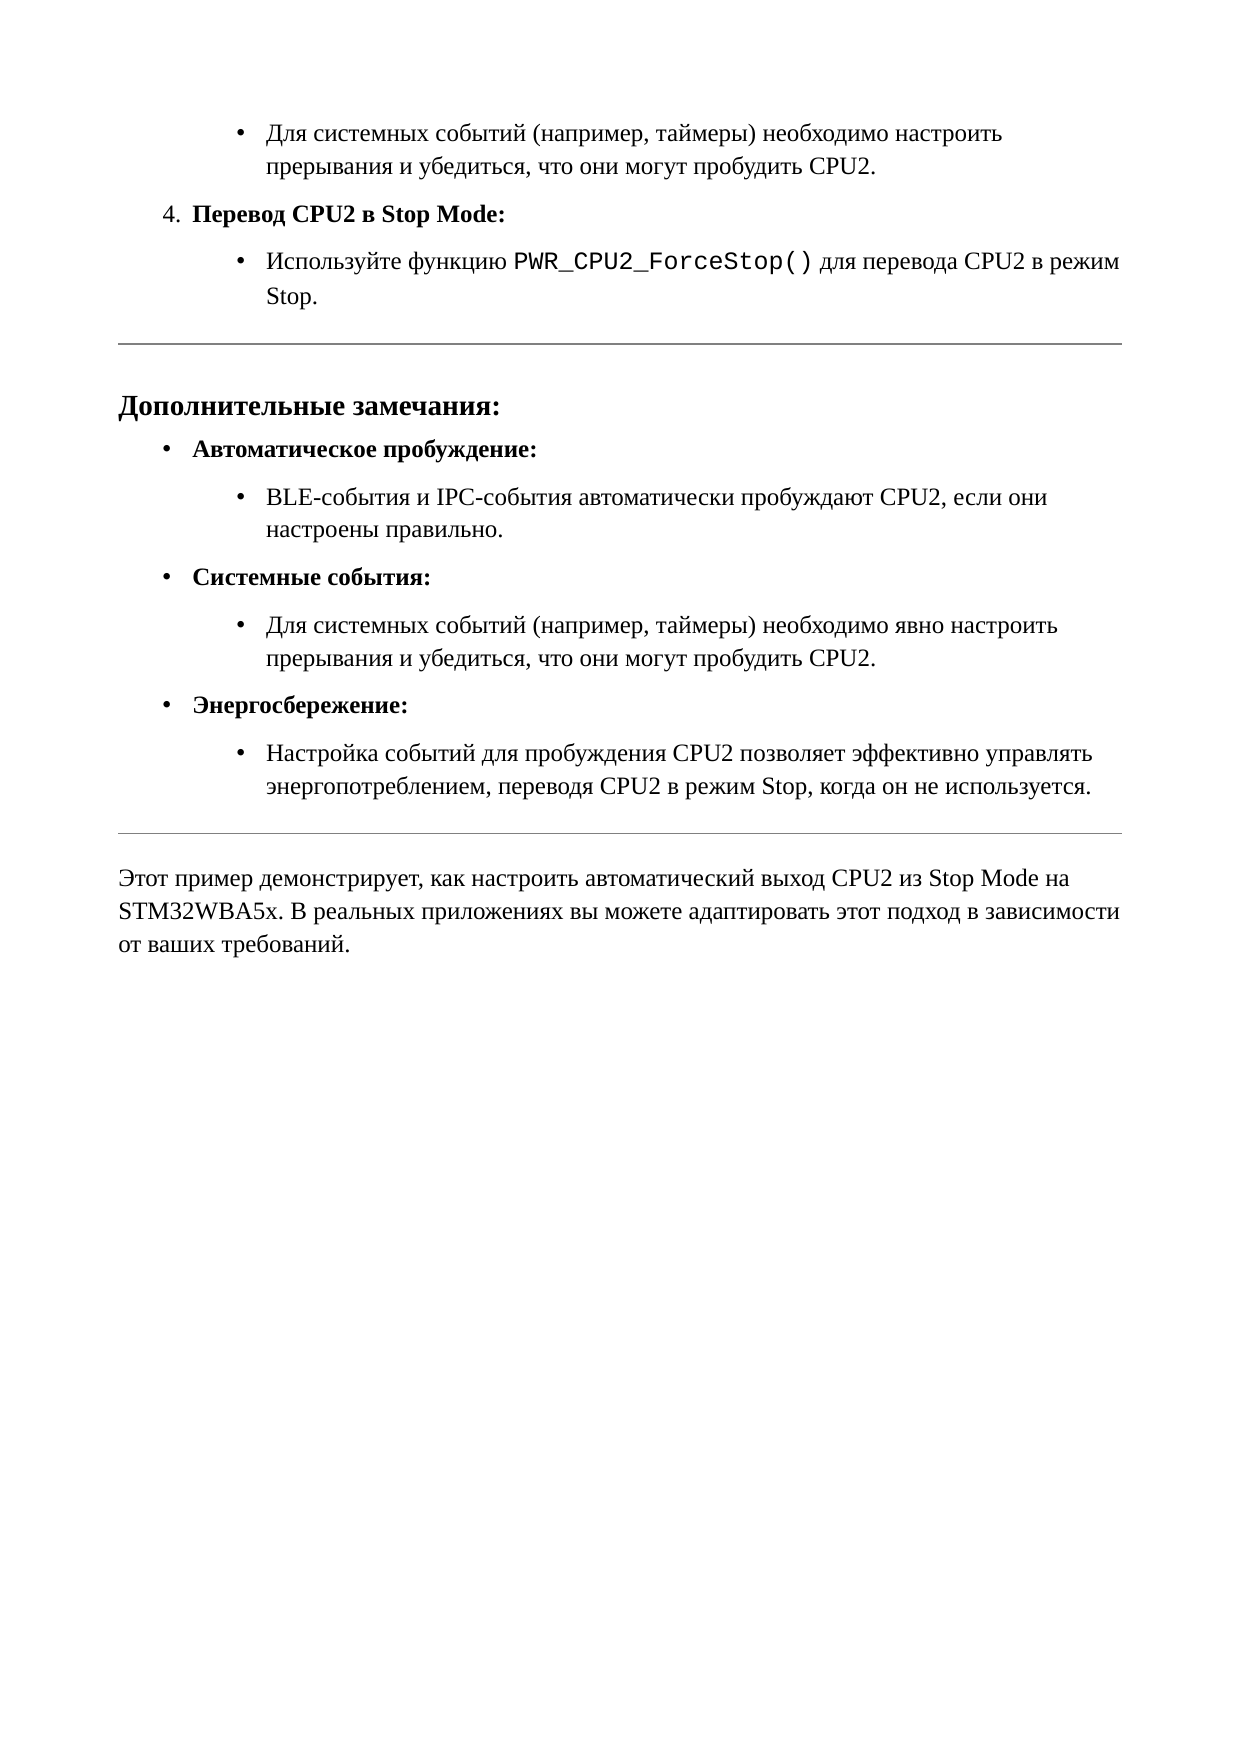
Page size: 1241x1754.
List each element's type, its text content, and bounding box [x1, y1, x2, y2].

list Энергосбережение: [162, 690, 1122, 719]
list Для системных событий (например, таймеры) необходимо явно настроить прерывания и убедиться, что они могут пробудить CPU2. [236, 610, 1122, 672]
list Автоматическое пробуждение: [162, 434, 1122, 463]
subtitle Дополнительные замечания: [118, 388, 1122, 421]
list Системные события: [162, 562, 1122, 591]
list BLE-события и IPC-события автоматически пробуждают CPU2, если они настроены правильно. [236, 482, 1122, 543]
list Для системных событий (например, таймеры) необходимо настроить прерывания и убедиться, что они могут пробудить CPU2. [236, 118, 1122, 180]
list Перевод CPU2 в Stop Mode: [162, 199, 1122, 227]
list Настройка событий для пробуждения CPU2 позволяет эффективно управлять энергопотреблением, переводя CPU2 в режим Stop, когда он не используется. [236, 738, 1122, 800]
list Используйте функцию PWR_CPU2_ForceStop() для перевода CPU2 в режим Stop. [236, 246, 1122, 310]
text Этот пример демонстрирует, как настроить автоматический выход CPU2 из Stop Mode на STM32WBA5x. В реальных приложениях вы можете адаптировать этот подход в зависимости от ваших требований. [118, 863, 1122, 958]
